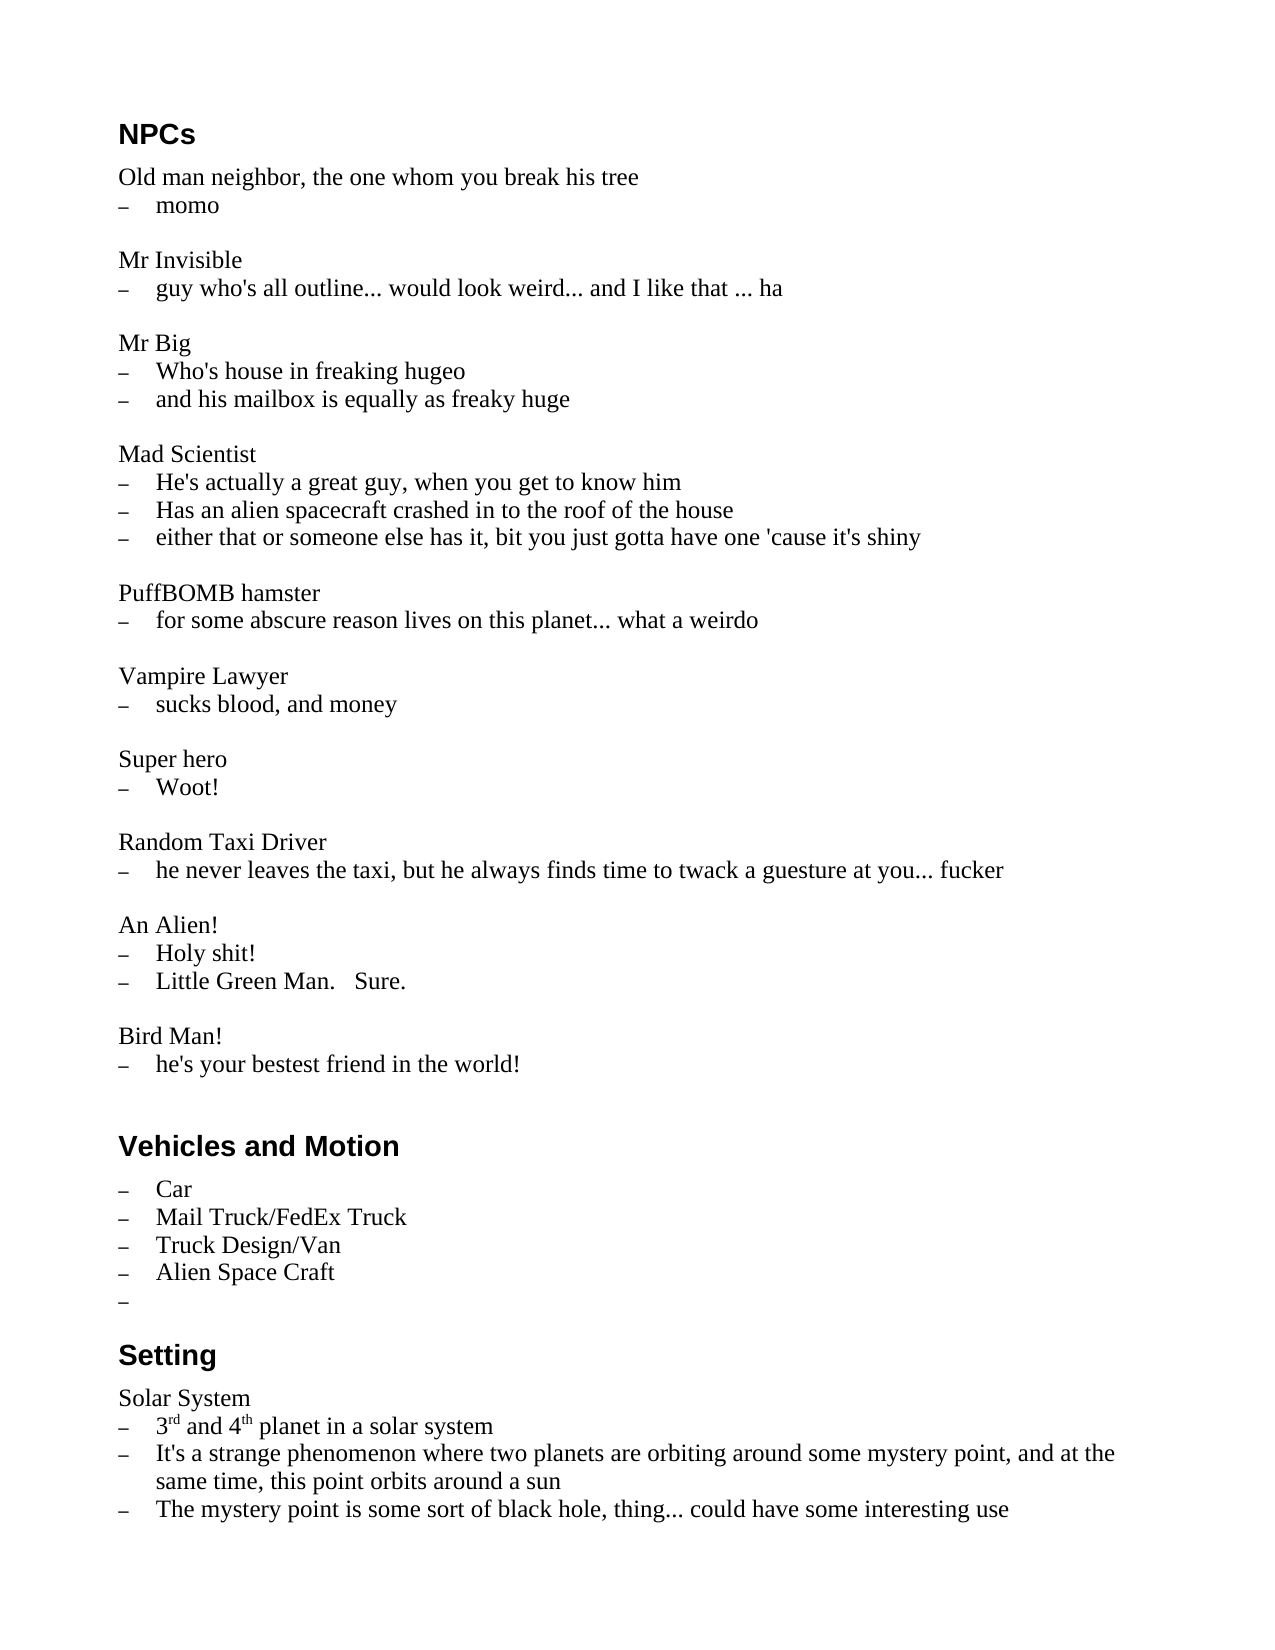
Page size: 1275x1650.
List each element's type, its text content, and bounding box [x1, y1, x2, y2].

subtitle Setting [118, 1339, 1157, 1372]
list and his mailbox is equally as freaky huge [118, 385, 1157, 413]
list either that or someone else has it, bit you just gotta have one 'cause it's shiny [118, 523, 1157, 551]
list He's actually a great guy, when you get to know him [118, 468, 1157, 496]
text Solar System [118, 1384, 1157, 1412]
subtitle NPCs [118, 118, 1157, 151]
list Car [118, 1175, 1157, 1203]
text Random Taxi Driver [118, 828, 1157, 856]
subtitle Vehicles and Motion [118, 1130, 1157, 1163]
text Mr Invisible [118, 246, 1157, 274]
text Mad Scientist [118, 440, 1157, 468]
list The mystery point is some sort of black hole, thing... could have some interesting use [118, 1495, 1157, 1523]
list Who's house in freaking hugeo [118, 357, 1157, 385]
text Super hero [118, 745, 1157, 773]
list Little Green Man. Sure. [118, 967, 1157, 994]
list Truck Design/Van [118, 1231, 1157, 1258]
list sucks blood, and money [118, 690, 1157, 717]
text Mr Big [118, 329, 1157, 357]
text An Alien! [118, 911, 1157, 939]
list guy who's all outline... would look weird... and I like that ... ha [118, 274, 1157, 302]
text Old man neighbor, the one whom you break his tree [118, 163, 1157, 191]
list momo [118, 191, 1157, 219]
text PuffBOMB hamster [118, 579, 1157, 607]
list he's your bestest friend in the world! [118, 1050, 1157, 1078]
list for some abscure reason lives on this planet... what a weirdo [118, 607, 1157, 634]
text Vampire Lawyer [118, 662, 1157, 690]
list he never leaves the taxi, but he always finds time to twack a guesture at you... fucker [118, 856, 1157, 884]
list Woot! [118, 773, 1157, 801]
list Mail Truck/FedEx Truck [118, 1203, 1157, 1231]
list Alien Space Craft [118, 1258, 1157, 1286]
list 3rd and 4th planet in a solar system [118, 1412, 1157, 1439]
list Holy shit! [118, 939, 1157, 967]
list Has an alien spacecraft crashed in to the roof of the house [118, 496, 1157, 523]
text Bird Man! [118, 1022, 1157, 1050]
list It's a strange phenomenon where two planets are orbiting around some mystery point, and at the same time, this point orbits around a sun [118, 1439, 1157, 1495]
